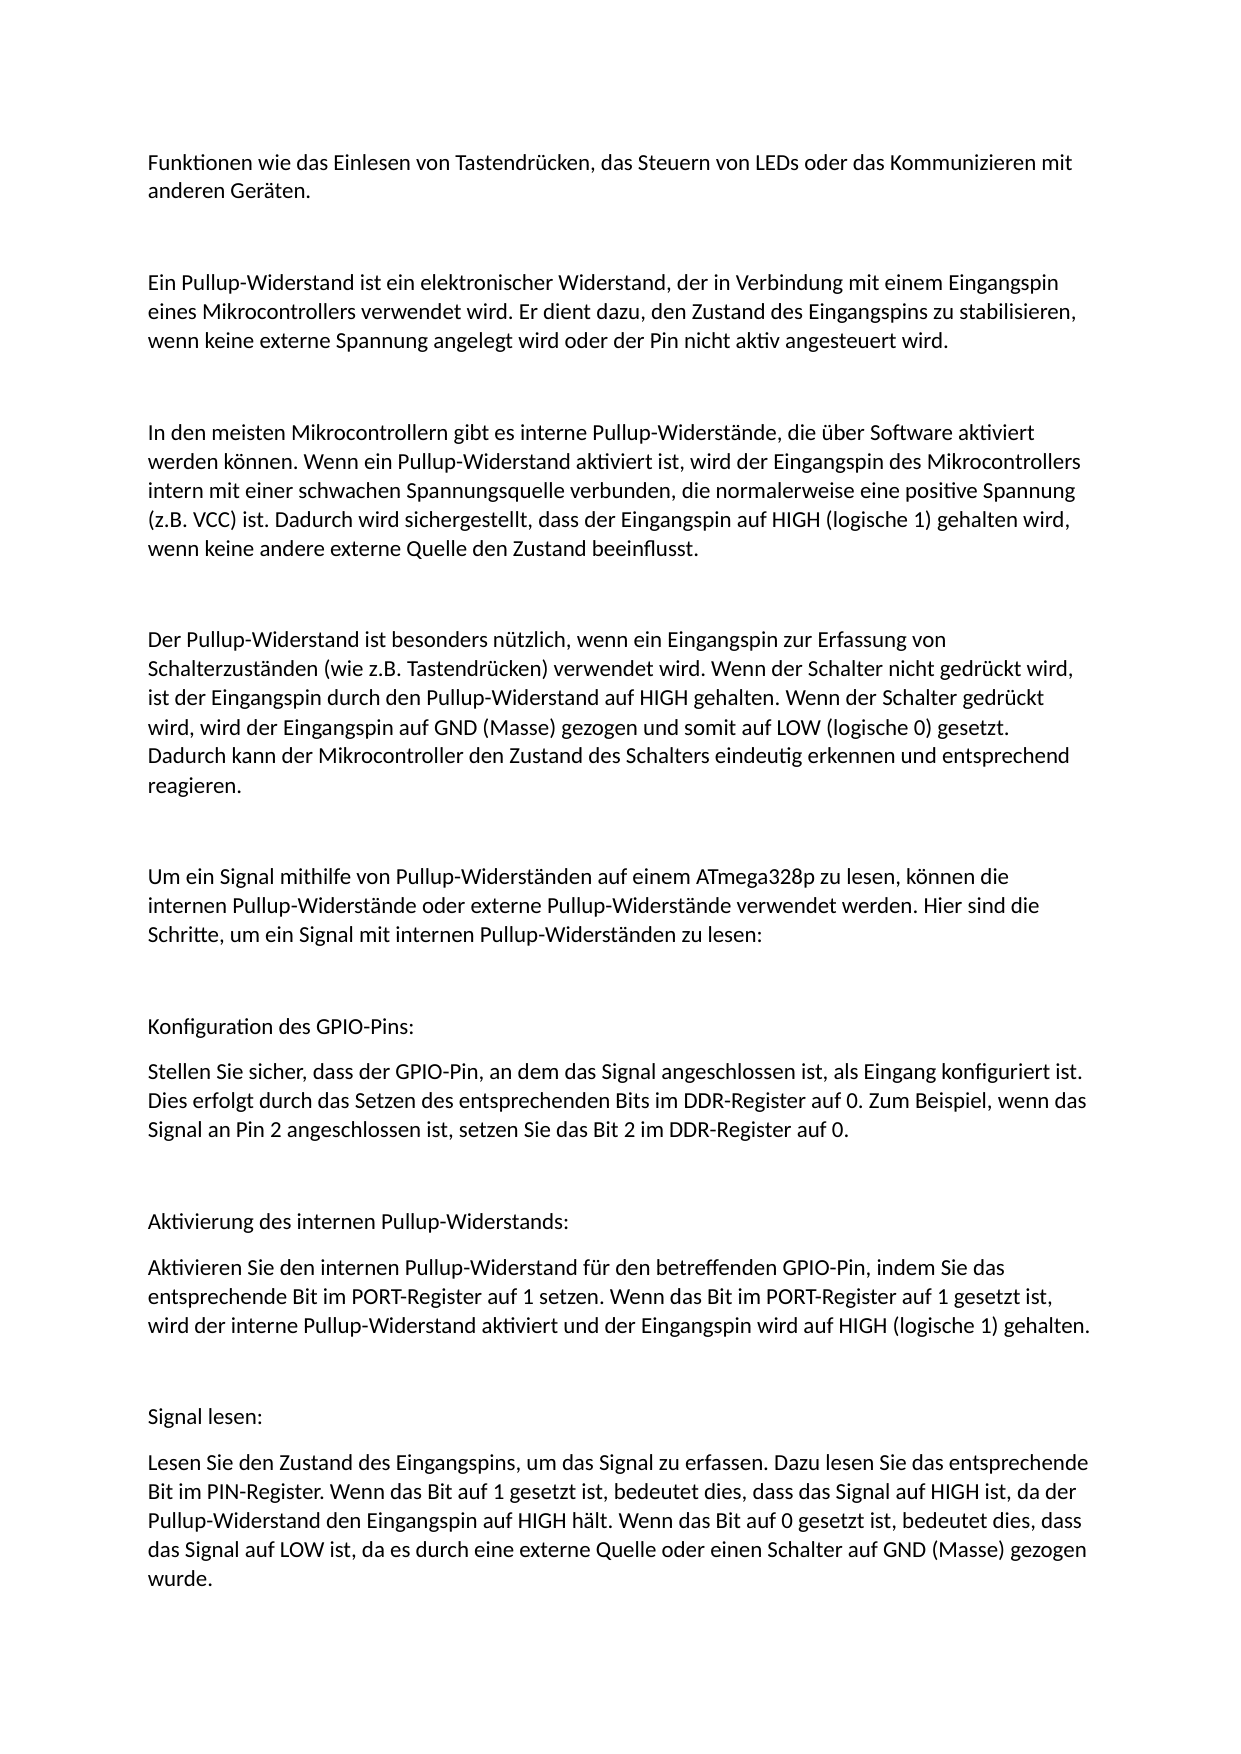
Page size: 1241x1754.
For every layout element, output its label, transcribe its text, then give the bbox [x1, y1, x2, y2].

text Funktionen wie das Einlesen von Tastendrücken, das Steuern von LEDs oder das Kommunizieren mit anderen Geräten. [148, 148, 1093, 205]
text Ein Pullup-Widerstand ist ein elektronischer Widerstand, der in Verbindung mit einem Eingangspin eines Mikrocontrollers verwendet wird. Er dient dazu, den Zustand des Eingangspins zu stabilisieren, wenn keine externe Spannung angelegt wird oder der Pin nicht aktiv angesteuert wird. [148, 268, 1093, 354]
text Signal lesen: [148, 1402, 1093, 1430]
text Lesen Sie den Zustand des Eingangspins, um das Signal zu erfassen. Dazu lesen Sie das entsprechende Bit im PIN-Register. Wenn das Bit auf 1 gesetzt ist, bedeutet dies, dass das Signal auf HIGH ist, da der Pullup-Widerstand den Eingangspin auf HIGH hält. Wenn das Bit auf 0 gesetzt ist, bedeutet dies, dass das Signal auf LOW ist, da es durch eine externe Quelle oder einen Schalter auf GND (Masse) gezogen wurde. [148, 1448, 1093, 1592]
text Aktivieren Sie den internen Pullup-Widerstand für den betreffenden GPIO-Pin, indem Sie das entsprechende Bit im PORT-Register auf 1 setzen. Wenn das Bit im PORT-Register auf 1 gesetzt ist, wird der interne Pullup-Widerstand aktiviert und der Eingangspin wird auf HIGH (logische 1) gehalten. [148, 1253, 1093, 1339]
text In den meisten Mikrocontrollern gibt es interne Pullup-Widerstände, die über Software aktiviert werden können. Wenn ein Pullup-Widerstand aktiviert ist, wird der Eingangspin des Mikrocontrollers intern mit einer schwachen Spannungsquelle verbunden, die normalerweise eine positive Spannung (z.B. VCC) ist. Dadurch wird sichergestellt, dass der Eingangspin auf HIGH (logische 1) gehalten wird, wenn keine andere externe Quelle den Zustand beeinflusst. [148, 418, 1093, 562]
text Der Pullup-Widerstand ist besonders nützlich, wenn ein Eingangspin zur Erfassung von Schalterzuständen (wie z.B. Tastendrücken) verwendet wird. Wenn der Schalter nicht gedrückt wird, ist der Eingangspin durch den Pullup-Widerstand auf HIGH gehalten. Wenn der Schalter gedrückt wird, wird der Eingangspin auf GND (Masse) gezogen und somit auf LOW (logische 0) gesetzt. Dadurch kann der Mikrocontroller den Zustand des Schalters eindeutig erkennen und entsprechend reagieren. [148, 625, 1093, 799]
text Um ein Signal mithilfe von Pullup-Widerständen auf einem ATmega328p zu lesen, können die internen Pullup-Widerstände oder externe Pullup-Widerstände verwendet werden. Hier sind die Schritte, um ein Signal mit internen Pullup-Widerständen zu lesen: [148, 862, 1093, 948]
text Aktivierung des internen Pullup-Widerstands: [148, 1207, 1093, 1235]
text Stellen Sie sicher, dass der GPIO-Pin, an dem das Signal angeschlossen ist, als Eingang konfiguriert ist. Dies erfolgt durch das Setzen des entsprechenden Bits im DDR-Register auf 0. Zum Beispiel, wenn das Signal an Pin 2 angeschlossen ist, setzen Sie das Bit 2 im DDR-Register auf 0. [148, 1057, 1093, 1144]
text Konfiguration des GPIO-Pins: [148, 1012, 1093, 1040]
